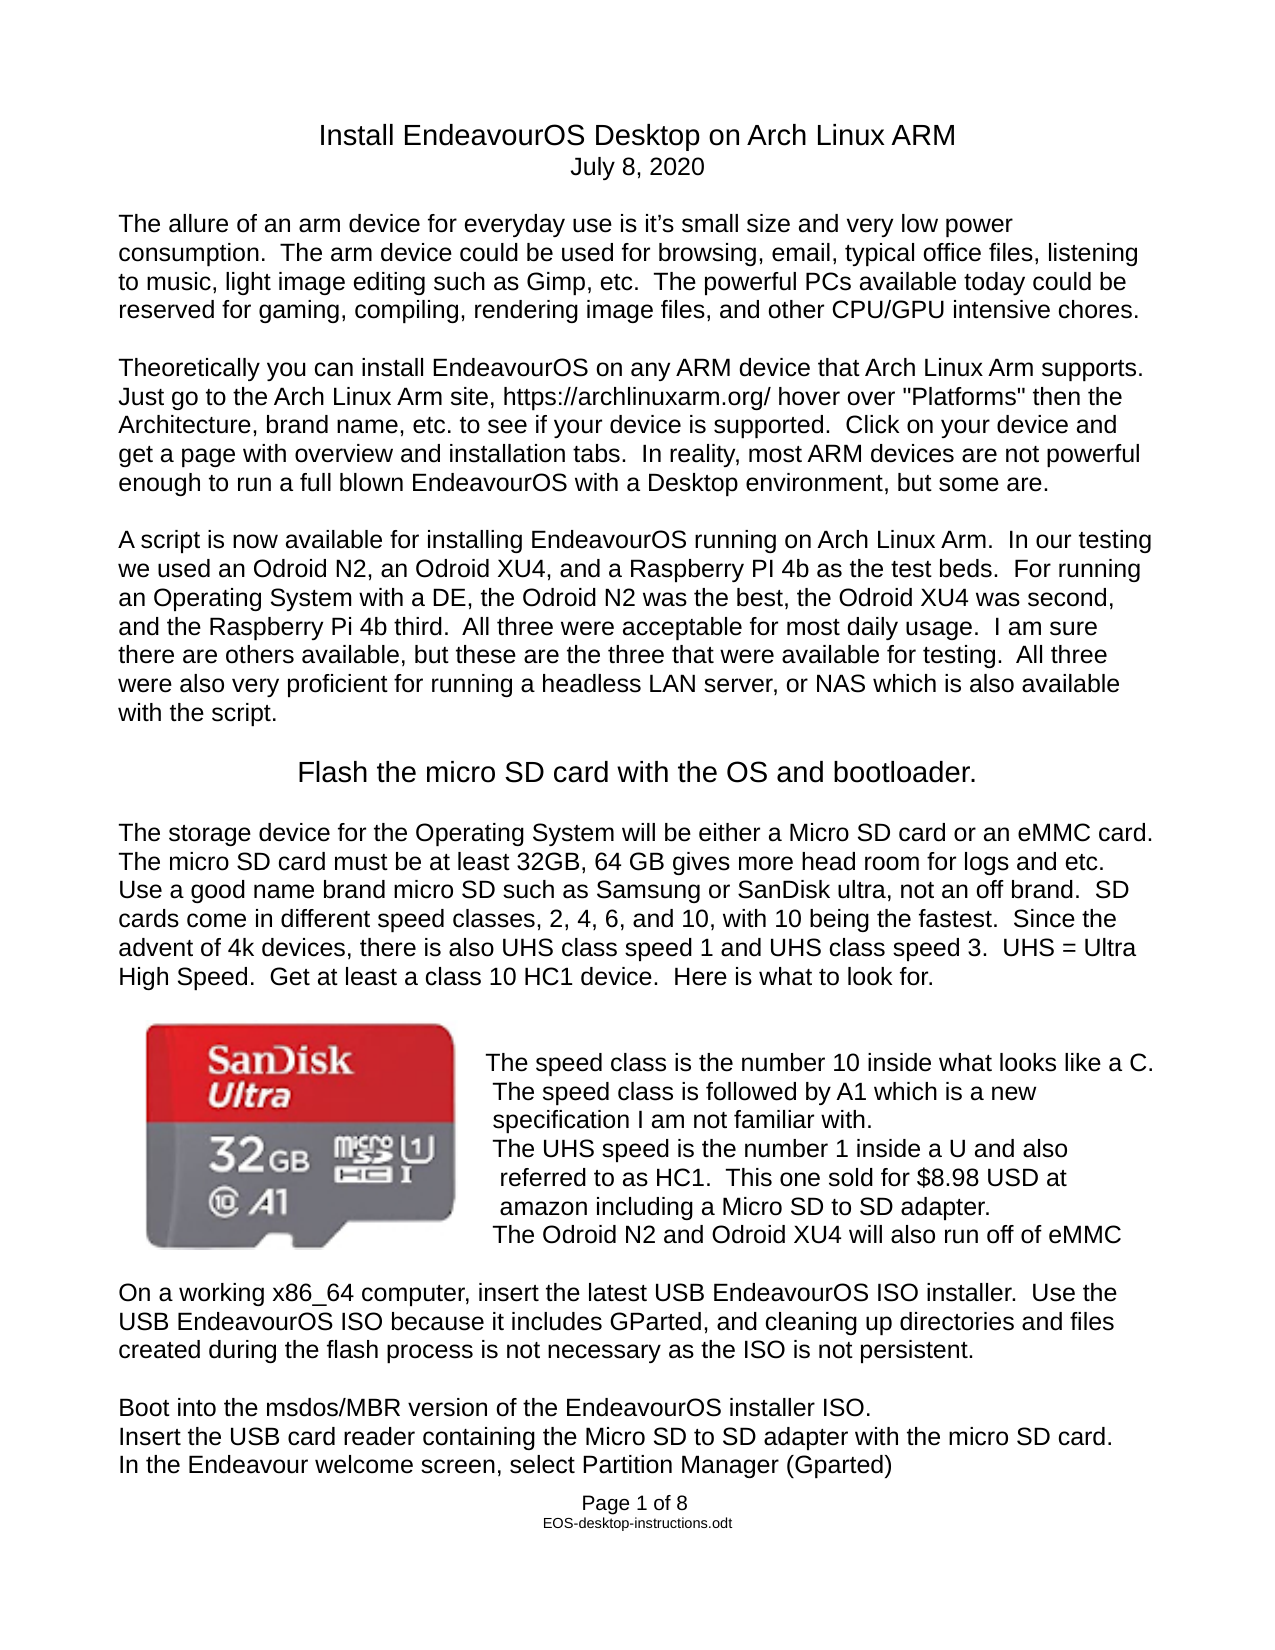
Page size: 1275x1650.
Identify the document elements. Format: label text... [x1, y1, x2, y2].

text The micro SD card must be at least 32GB, 64 GB gives more head room for logs and etc. Use a good name brand micro SD such as Samsung or SanDisk ultra, not an off brand. SD cards come in different speed classes, 2, 4, 6, and 10, with 10 being the fastest. Since the advent of 4k devices, there is also UHS class speed 1 and UHS class speed 3. UHS = Ultra High Speed. Get at least a class 10 HC1 device. Here is what to look for. [118, 846, 1157, 990]
text The allure of an arm device for everyday use is it’s small size and very low power consumption. The arm device could be used for browsing, email, typical office files, listening to music, light image editing such as Gimp, etc. The powerful PCs available today could be reserved for gaming, compiling, rendering image files, and other CPU/GPU intensive chores. [118, 209, 1157, 324]
text The storage device for the Operating System will be either a Micro SD card or an eMMC card. [118, 818, 1157, 846]
text The Odroid N2 and Odroid XU4 will also run off of eMMC [458, 1220, 1157, 1249]
text The UHS speed is the number 1 inside a U and also [458, 1134, 1157, 1163]
text The speed class is the number 10 inside what looks like a C. [458, 1048, 1157, 1076]
text Just go to the Arch Linux Arm site, https://archlinuxarm.org/ hover over "Platforms" then the Architecture, brand name, etc. to see if your device is supported. Click on your device and get a page with overview and installation tabs. In reality, most ARM devices are not powerful enough to run a full blown EndeavourOS with a Desktop environment, but some are. [118, 382, 1157, 497]
text [118, 1105, 145, 1134]
text Boot into the msdos/MBR version of the EndeavourOS installer ISO. [118, 1393, 1157, 1421]
text Install EndeavourOS Desktop on Arch Linux ARM [118, 118, 1157, 152]
text A script is now available for installing EndeavourOS running on Arch Linux Arm. In our testing we used an Odroid N2, an Odroid XU4, and a Raspberry PI 4b as the test beds. For running an Operating System with a DE, the Odroid N2 was the best, the Odroid XU4 was second, and the Raspberry Pi 4b third. All three were acceptable for most daily usage. I am sure there are others available, but these are the three that were available for testing. All three were also very proficient for running a headless LAN server, or NAS which is also available with the script. [118, 525, 1157, 727]
text Flash the micro SD card with the OS and bootloader. [118, 755, 1157, 789]
text amazon including a Micro SD to SD adapter. [458, 1191, 1157, 1220]
text The speed class is followed by A1 which is a new [458, 1076, 1157, 1105]
picture [145, 1020, 458, 1250]
text On a working x86_64 computer, insert the latest USB EndeavourOS ISO installer. Use the USB EndeavourOS ISO because it includes GParted, and cleaning up directories and files created during the flash process is not necessary as the ISO is not persistent. [118, 1278, 1157, 1364]
text Theoretically you can install EndeavourOS on any ARM device that Arch Linux Arm supports. [118, 353, 1157, 382]
text In the Endeavour welcome screen, select Partition Manager (Gparted) [118, 1450, 1157, 1479]
text July 8, 2020 [118, 152, 1157, 180]
text Insert the USB card reader containing the Micro SD to SD adapter with the micro SD card. [118, 1421, 1157, 1450]
text specification I am not familiar with. [458, 1105, 1157, 1134]
text referred to as HC1. This one sold for $8.98 USD at [458, 1163, 1157, 1191]
